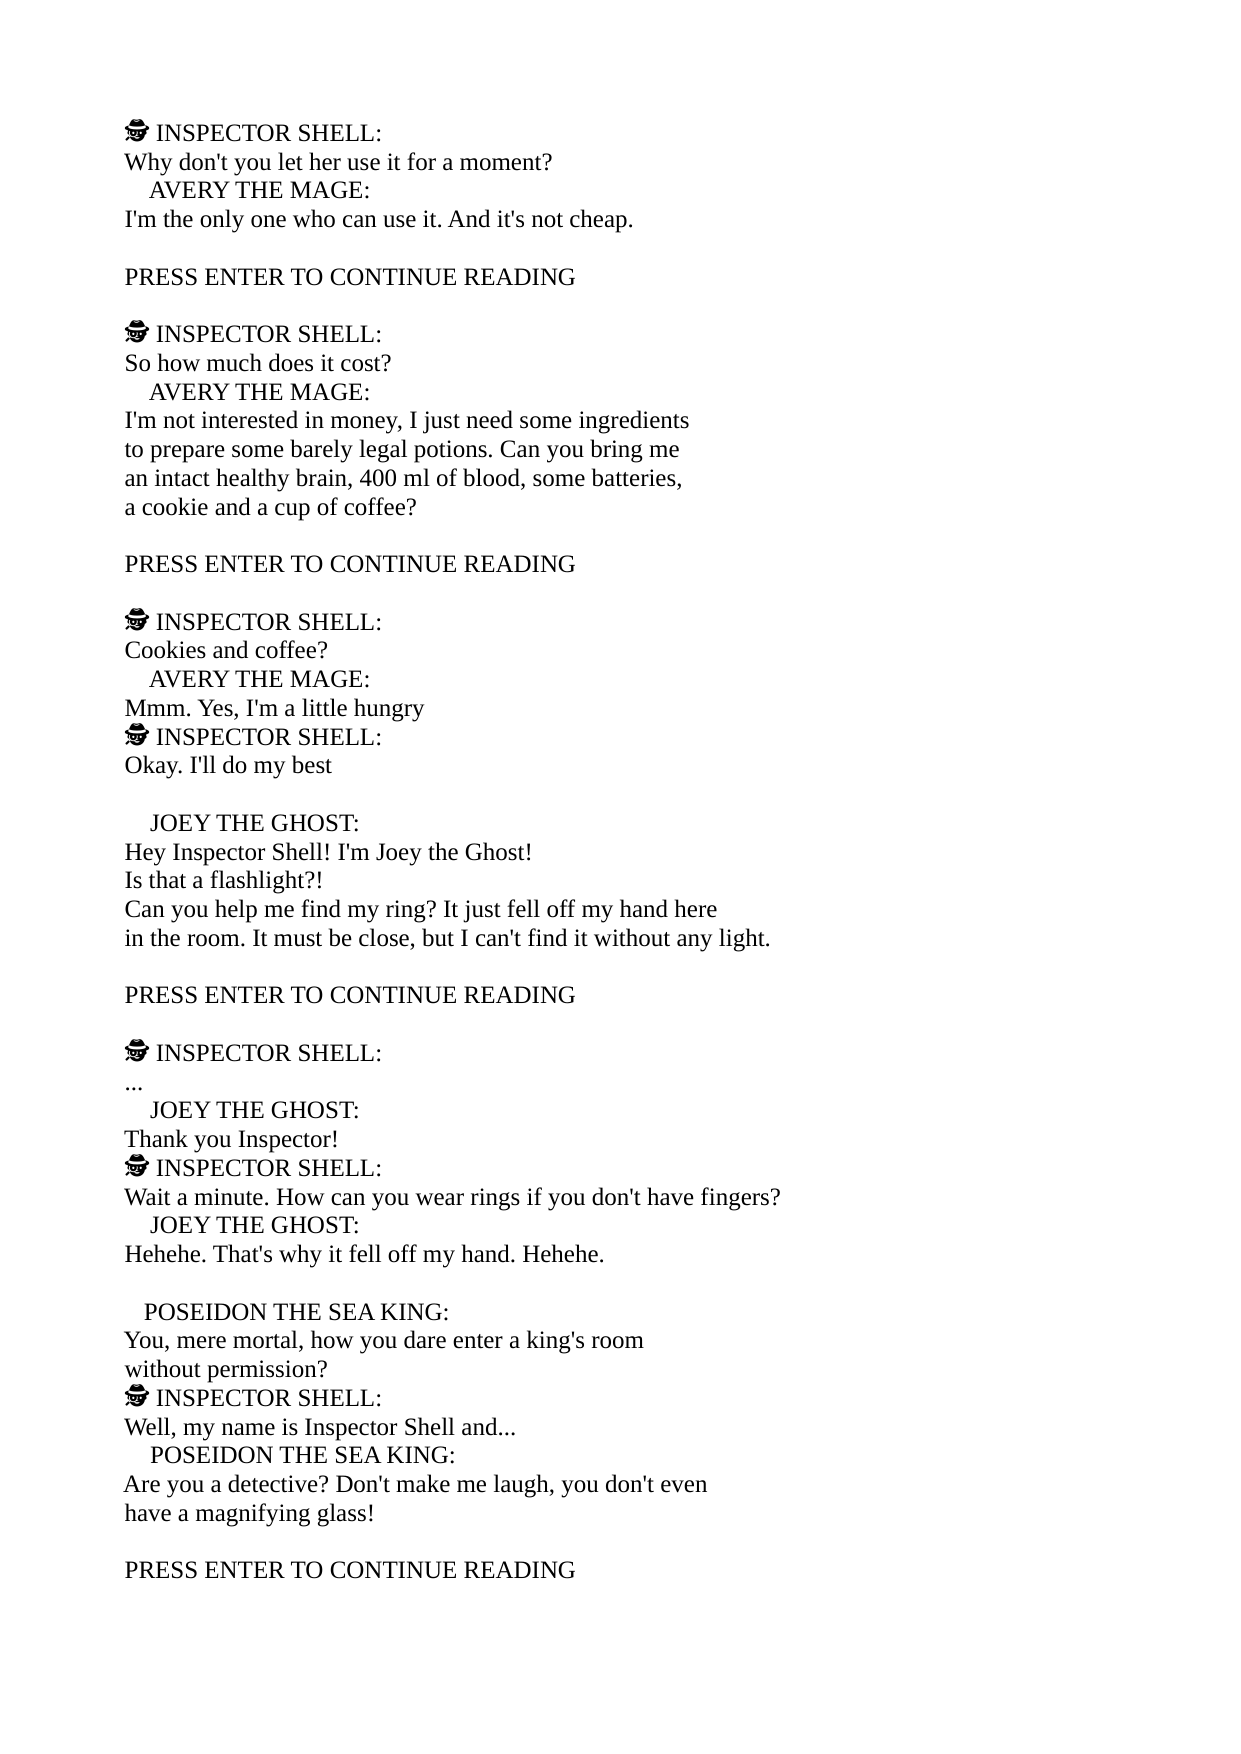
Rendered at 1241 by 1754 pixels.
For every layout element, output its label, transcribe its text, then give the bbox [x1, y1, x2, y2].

text 🕵 INSPECTOR SHELL: [118, 1383, 1122, 1412]
text 🧜 POSEIDON THE SEA KING: [118, 1297, 1122, 1326]
text 👻 JOEY THE GHOST: [118, 1211, 1122, 1239]
text 🕵 INSPECTOR SHELL: [118, 722, 1122, 751]
text 👻 JOEY THE GHOST: [118, 1096, 1122, 1124]
text PRESS ENTER TO CONTINUE READING [118, 262, 1122, 291]
text Mmm. Yes, I'm a little hungry [118, 693, 1122, 722]
text 🕵 INSPECTOR SHELL: [118, 1153, 1122, 1182]
text a cookie and a cup of coffee? [118, 492, 1122, 521]
text Wait a minute. How can you wear rings if you don't have fingers? [118, 1182, 1122, 1211]
text Hehehe. That's why it fell off my hand. Hehehe. [118, 1239, 1122, 1268]
text Well, my name is Inspector Shell and... [118, 1412, 1122, 1441]
text Hey Inspector Shell! I'm Joey the Ghost! [118, 837, 1122, 866]
text 🧙 AVERY THE MAGE: [118, 176, 1122, 204]
text Thank you Inspector! [118, 1124, 1122, 1153]
text I'm not interested in money, I just need some ingredients [118, 406, 1122, 434]
text 👻 JOEY THE GHOST: [118, 808, 1122, 837]
text You, mere mortal, how you dare enter a king's room [118, 1326, 1122, 1354]
text Is that a flashlight?! [118, 866, 1122, 894]
text an intact healthy brain, 400 ml of blood, some batteries, [118, 463, 1122, 492]
text Why don't you let her use it for a moment? [118, 147, 1122, 176]
text PRESS ENTER TO CONTINUE READING [118, 549, 1122, 578]
text without permission? [118, 1354, 1122, 1383]
text in the room. It must be close, but I can't find it without any light. [118, 923, 1122, 952]
text have a magnifying glass! [118, 1498, 1122, 1527]
text 🧙 AVERY THE MAGE: [118, 664, 1122, 693]
text to prepare some barely legal potions. Can you bring me [118, 434, 1122, 463]
text 🕵 INSPECTOR SHELL: [118, 607, 1122, 636]
text So how much does it cost? [118, 348, 1122, 377]
text ... [118, 1067, 1122, 1096]
text 🕵 INSPECTOR SHELL: [118, 1038, 1122, 1067]
text Okay. I'll do my best [118, 751, 1122, 779]
text 🕵 INSPECTOR SHELL: [118, 118, 1122, 147]
text PRESS ENTER TO CONTINUE READING [118, 981, 1122, 1009]
text Cookies and coffee? [118, 636, 1122, 664]
text I'm the only one who can use it. And it's not cheap. [118, 204, 1122, 233]
text 🕵 INSPECTOR SHELL: [118, 319, 1122, 348]
text Can you help me find my ring? It just fell off my hand here [118, 894, 1122, 923]
text Are you a detective? Don't make me laugh, you don't even [118, 1469, 1122, 1498]
text PRESS ENTER TO CONTINUE READING [118, 1556, 1122, 1584]
text 🧜 POSEIDON THE SEA KING: [118, 1441, 1122, 1469]
text 🧙 AVERY THE MAGE: [118, 377, 1122, 406]
